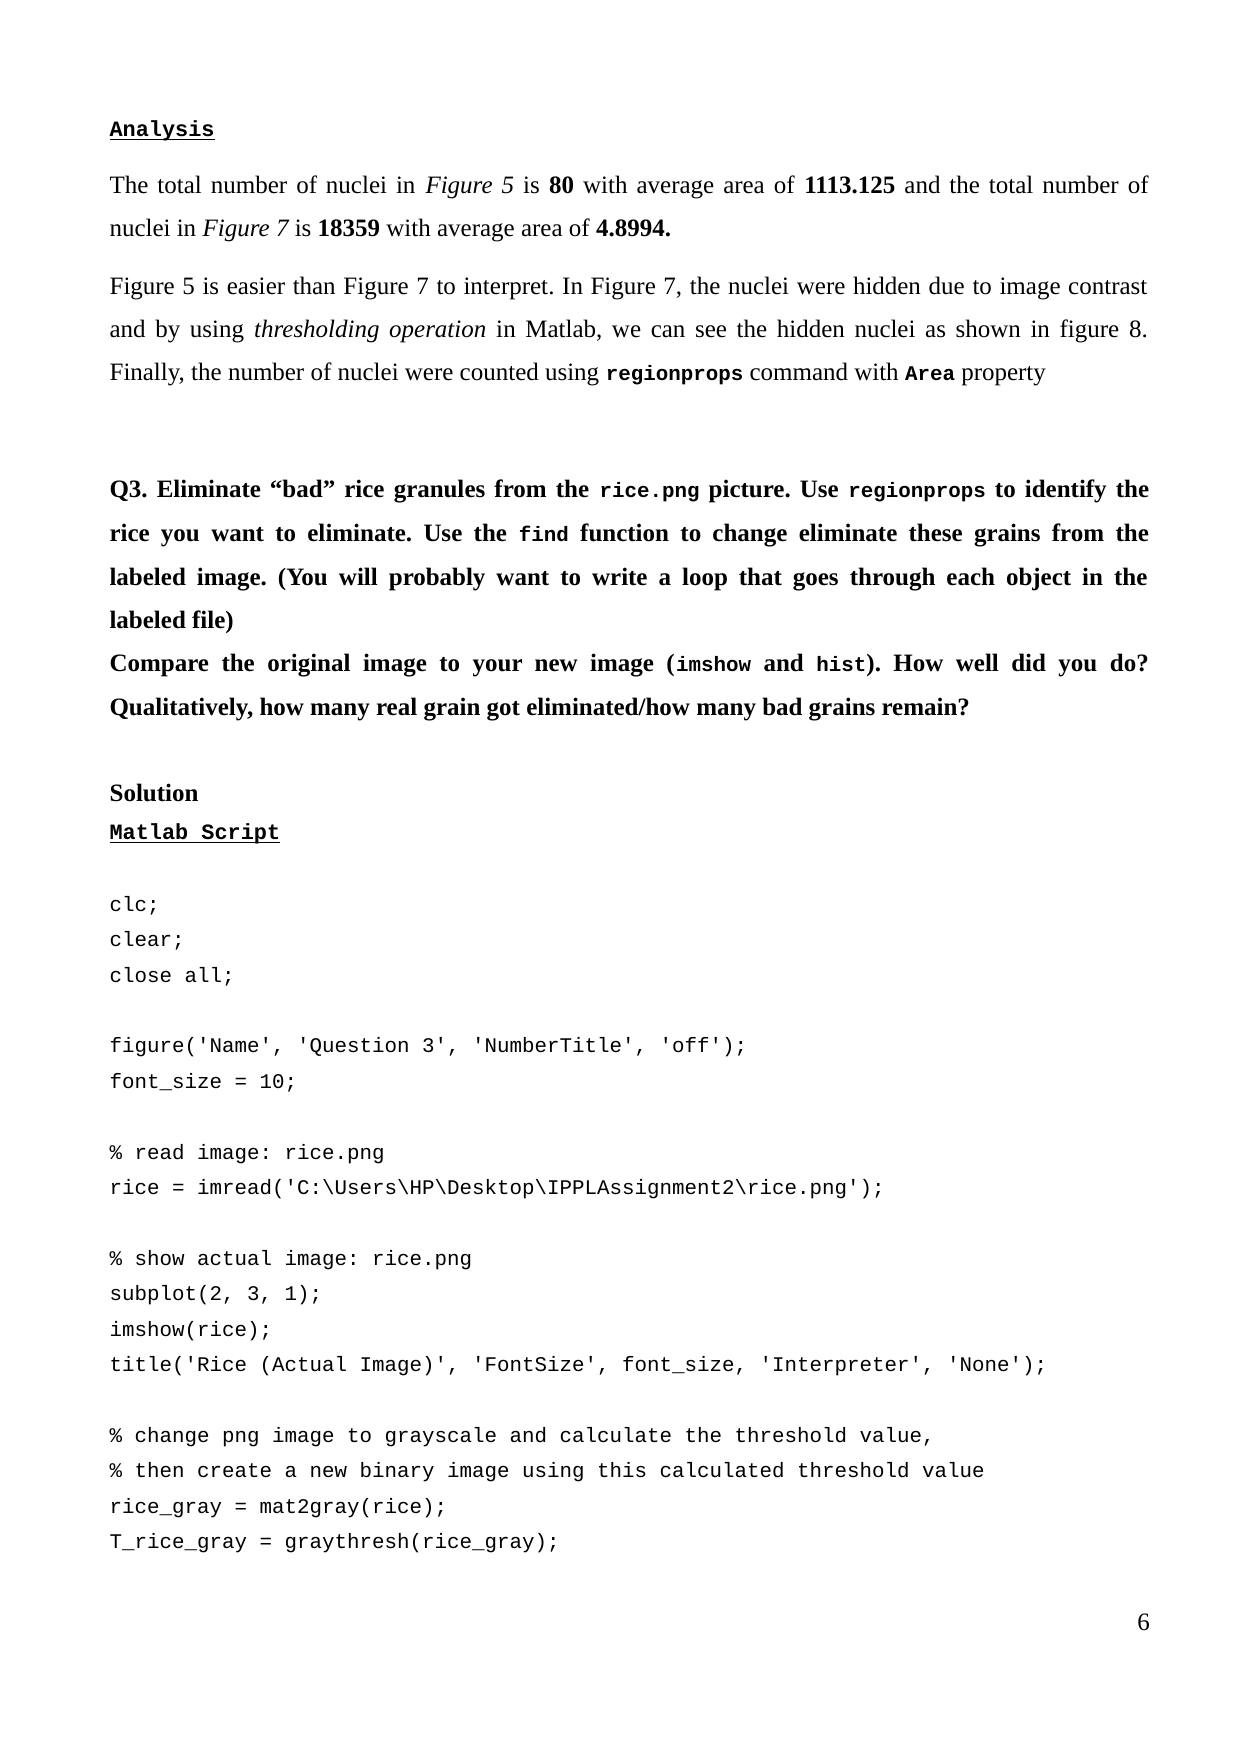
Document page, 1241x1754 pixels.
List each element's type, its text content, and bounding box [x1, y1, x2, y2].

text Analysis [109, 118, 1149, 143]
text title('Rice (Actual Image)', 'FontSize', font_size, 'Interpreter', 'None'); [109, 1354, 1149, 1378]
text T_rice_gray = graythresh(rice_gray); [109, 1531, 1149, 1555]
text rice_gray = mat2gray(rice); [109, 1496, 1149, 1519]
text The total number of nuclei in Figure 5 is 80 with average area of 1113.125 and the total number of nuclei in Figure 7 is 18359 with average area of 4.8994. [109, 170, 1149, 242]
text imshow(rice); [109, 1319, 1149, 1342]
text Compare the original image to your new image (imshow and hist). How well did you do? Qualitatively, how many real grain got eliminated/how many bad grains remain? [109, 648, 1149, 721]
text % read image: rice.png [109, 1142, 1149, 1165]
text % change png image to grayscale and calculate the threshold value, [109, 1425, 1149, 1449]
text rice = imread('C:\Users\HP\Desktop\IPPLAssignment2\rice.png'); [109, 1177, 1149, 1201]
text figure('Name', 'Question 3', 'NumberTitle', 'off'); [109, 1035, 1149, 1059]
text % then create a new binary image using this calculated threshold value [109, 1460, 1149, 1484]
text clc; [109, 894, 1149, 917]
text subplot(2, 3, 1); [109, 1283, 1149, 1307]
text font_size = 10; [109, 1071, 1149, 1094]
text clear; [109, 929, 1149, 953]
text Matlab Script [109, 821, 1149, 846]
text Solution [109, 778, 1149, 807]
text Q3. Eliminate “bad” rice granules from the rice.png picture. Use regionprops to identify the rice you want to eliminate. Use the find function to change eliminate these grains from the labeled image. (You will probably want to write a loop that goes through each object in the labeled file) [109, 474, 1149, 633]
text Figure 5 is easier than Figure 7 to interpret. In Figure 7, the nuclei were hidden due to image contrast and by using thresholding operation in Matlab, we can see the hidden nuclei as shown in figure 8. Finally, the number of nuclei were counted using regionprops command with Area property [109, 271, 1149, 387]
text close all; [109, 964, 1149, 988]
text % show actual image: rice.png [109, 1248, 1149, 1272]
